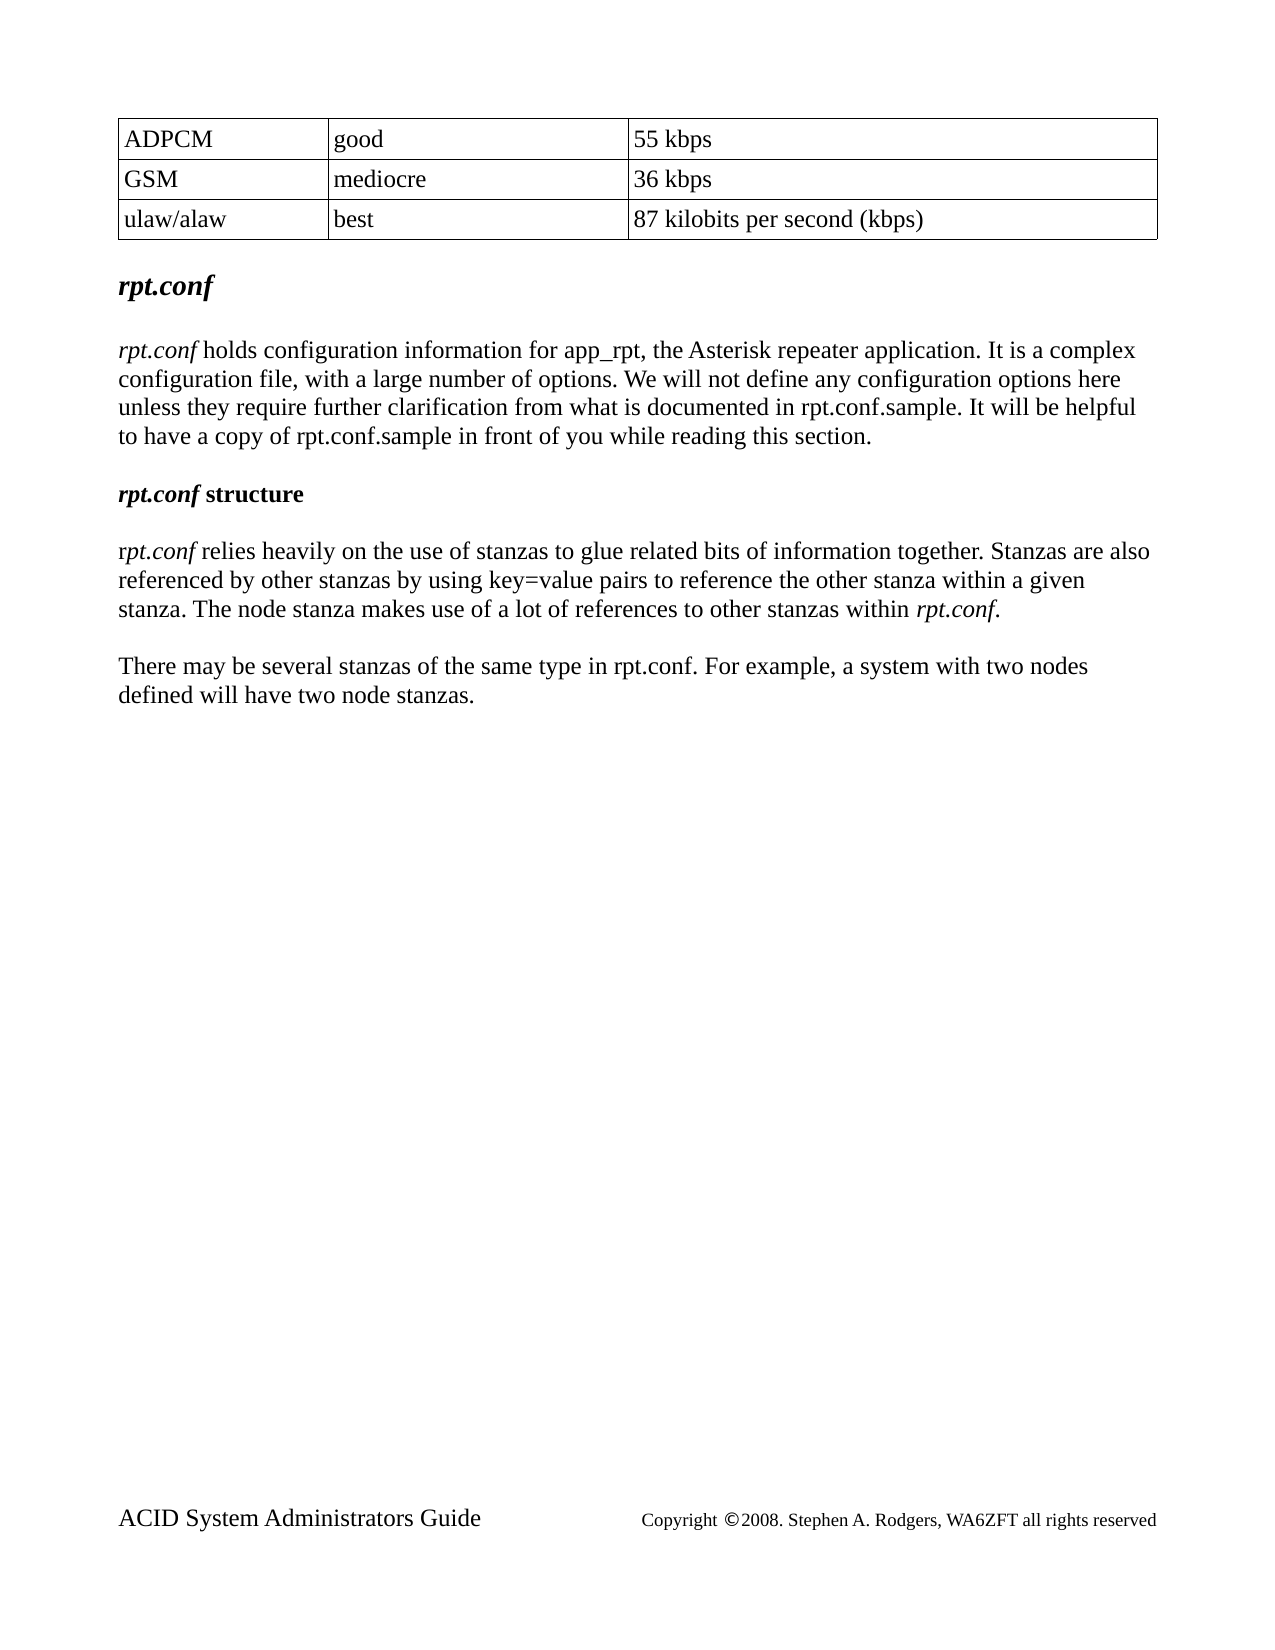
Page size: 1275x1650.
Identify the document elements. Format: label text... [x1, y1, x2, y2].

text rpt.conf [118, 268, 1157, 301]
text rpt.conf holds configuration information for app_rpt, the Asterisk repeater application. It is a complex configuration file, with a large number of options. We will not define any configuration options here unless they require further clarification from what is documented in rpt.conf.sample. It will be helpful to have a copy of rpt.conf.sample in front of you while reading this section. [118, 335, 1157, 450]
table_cell ADPCM [119, 119, 328, 158]
table_cell best [329, 200, 628, 239]
table_cell mediocre [329, 160, 628, 199]
text There may be several stanzas of the same type in rpt.conf. For example, a system with two nodes defined will have two node stanzas. [118, 651, 1157, 709]
table_cell 36 kbps [629, 160, 1157, 199]
table_cell good [329, 119, 628, 158]
text rpt.conf structure [118, 479, 1157, 507]
table_cell 87 kilobits per second (kbps) [629, 200, 1157, 239]
table_cell 55 kbps [629, 119, 1157, 158]
text rpt.conf relies heavily on the use of stanzas to glue related bits of information together. Stanzas are also referenced by other stanzas by using key=value pairs to reference the other stanza within a given stanza. The node stanza makes use of a lot of references to other stanzas within rpt.conf. [118, 536, 1157, 622]
table_cell GSM [119, 160, 328, 199]
table_cell ulaw/alaw [119, 200, 328, 239]
